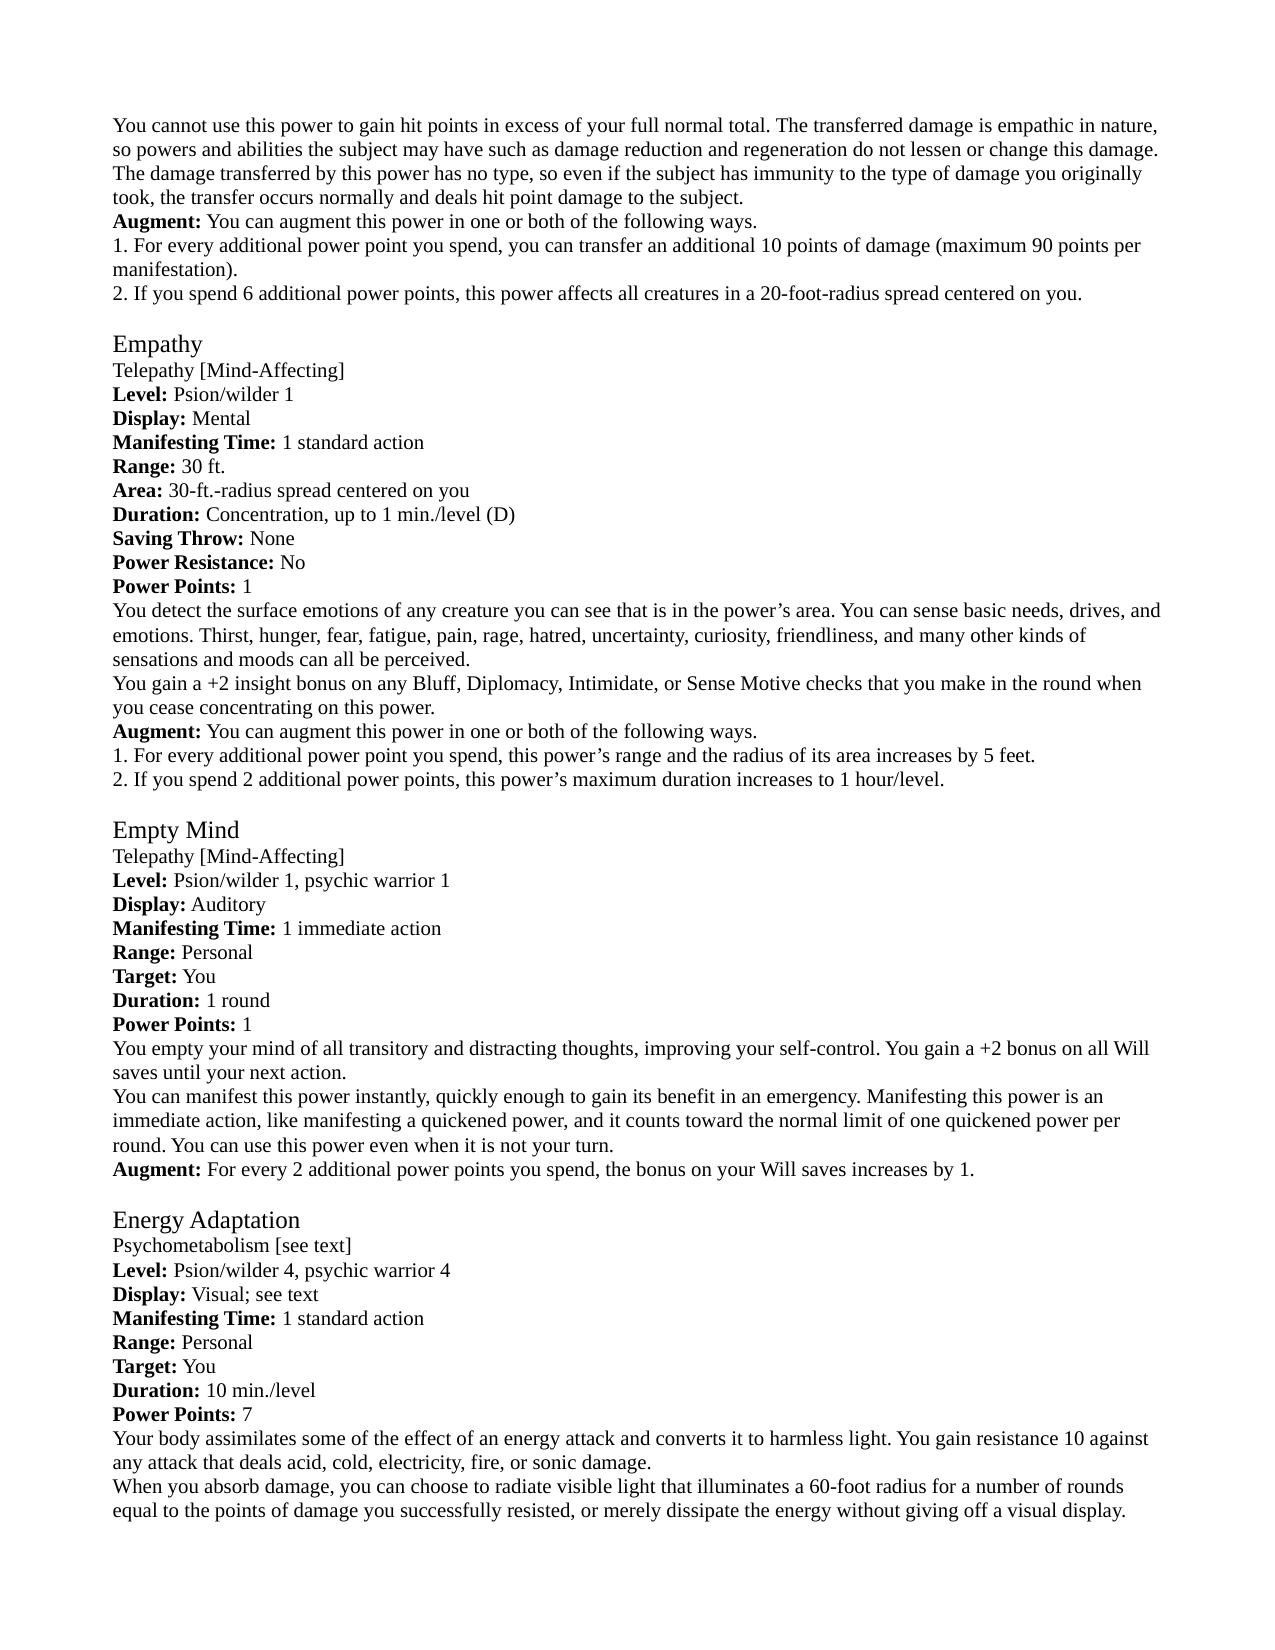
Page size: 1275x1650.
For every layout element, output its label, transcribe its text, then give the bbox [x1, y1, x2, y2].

text Display: Auditory [112, 892, 1162, 916]
text You empty your mind of all transitory and distracting thoughts, improving your self-control. You gain a +2 bonus on all Will saves until your next action. [112, 1036, 1162, 1084]
text Range: Personal [112, 1330, 1162, 1354]
text Duration: 10 min./level [112, 1378, 1162, 1402]
text 1. For every additional power point you spend, you can transfer an additional 10 points of damage (maximum 90 points per manifestation). [112, 233, 1162, 281]
text Telepathy [Mind-Affecting] [112, 844, 1162, 868]
text Your body assimilates some of the effect of an energy attack and converts it to harmless light. You gain resistance 10 against any attack that deals acid, cold, electricity, fire, or sonic damage. [112, 1426, 1162, 1474]
text Telepathy [Mind-Affecting] [112, 358, 1162, 382]
text Duration: Concentration, up to 1 min./level (D) [112, 502, 1162, 526]
subtitle Empathy [112, 329, 1162, 358]
text Power Points: 1 [112, 574, 1162, 598]
text Manifesting Time: 1 immediate action [112, 916, 1162, 940]
text You can manifest this power instantly, quickly enough to gain its benefit in an emergency. Manifesting this power is an immediate action, like manifesting a quickened power, and it counts toward the normal limit of one quickened power per round. You can use this power even when it is not your turn. [112, 1084, 1162, 1157]
text You detect the surface emotions of any creature you can see that is in the power’s area. You can sense basic needs, drives, and emotions. Thirst, hunger, fear, fatigue, pain, rage, hatred, uncertainty, curiosity, friendliness, and many other kinds of sensations and moods can all be perceived. [112, 598, 1162, 671]
text Target: You [112, 964, 1162, 988]
text Psychometabolism [see text] [112, 1233, 1162, 1257]
text Manifesting Time: 1 standard action [112, 1306, 1162, 1330]
text Target: You [112, 1354, 1162, 1378]
subtitle Empty Mind [112, 815, 1162, 844]
text Augment: For every 2 additional power points you spend, the bonus on your Will saves increases by 1. [112, 1157, 1162, 1181]
text Duration: 1 round [112, 988, 1162, 1012]
text Level: Psion/wilder 4, psychic warrior 4 [112, 1257, 1162, 1282]
text When you absorb damage, you can choose to radiate visible light that illuminates a 60-foot radius for a number of rounds equal to the points of damage you successfully resisted, or merely dissipate the energy without giving off a visual display. [112, 1474, 1162, 1522]
text 2. If you spend 6 additional power points, this power affects all creatures in a 20-foot-radius spread centered on you. [112, 281, 1162, 305]
text Level: Psion/wilder 1, psychic warrior 1 [112, 868, 1162, 892]
text The damage transferred by this power has no type, so even if the subject has immunity to the type of damage you originally took, the transfer occurs normally and deals hit point damage to the subject. [112, 161, 1162, 209]
subtitle Energy Adaptation [112, 1205, 1162, 1233]
text Augment: You can augment this power in one or both of the following ways. [112, 719, 1162, 743]
text Power Resistance: No [112, 550, 1162, 574]
text Manifesting Time: 1 standard action [112, 430, 1162, 454]
text Range: Personal [112, 940, 1162, 964]
text You cannot use this power to gain hit points in excess of your full normal total. The transferred damage is empathic in nature, so powers and abilities the subject may have such as damage reduction and regeneration do not lessen or change this damage. [112, 112, 1162, 161]
text 1. For every additional power point you spend, this power’s range and the radius of its area increases by 5 feet. [112, 743, 1162, 767]
text Saving Throw: None [112, 526, 1162, 550]
text You gain a +2 insight bonus on any Bluff, Diplomacy, Intimidate, or Sense Motive checks that you make in the round when you cease concentrating on this power. [112, 671, 1162, 719]
text Augment: You can augment this power in one or both of the following ways. [112, 209, 1162, 233]
text Display: Mental [112, 406, 1162, 430]
text 2. If you spend 2 additional power points, this power’s maximum duration increases to 1 hour/level. [112, 767, 1162, 791]
text Level: Psion/wilder 1 [112, 382, 1162, 406]
text Area: 30-ft.-radius spread centered on you [112, 478, 1162, 502]
text Power Points: 7 [112, 1402, 1162, 1426]
text Range: 30 ft. [112, 454, 1162, 478]
text Power Points: 1 [112, 1012, 1162, 1036]
text Display: Visual; see text [112, 1282, 1162, 1306]
